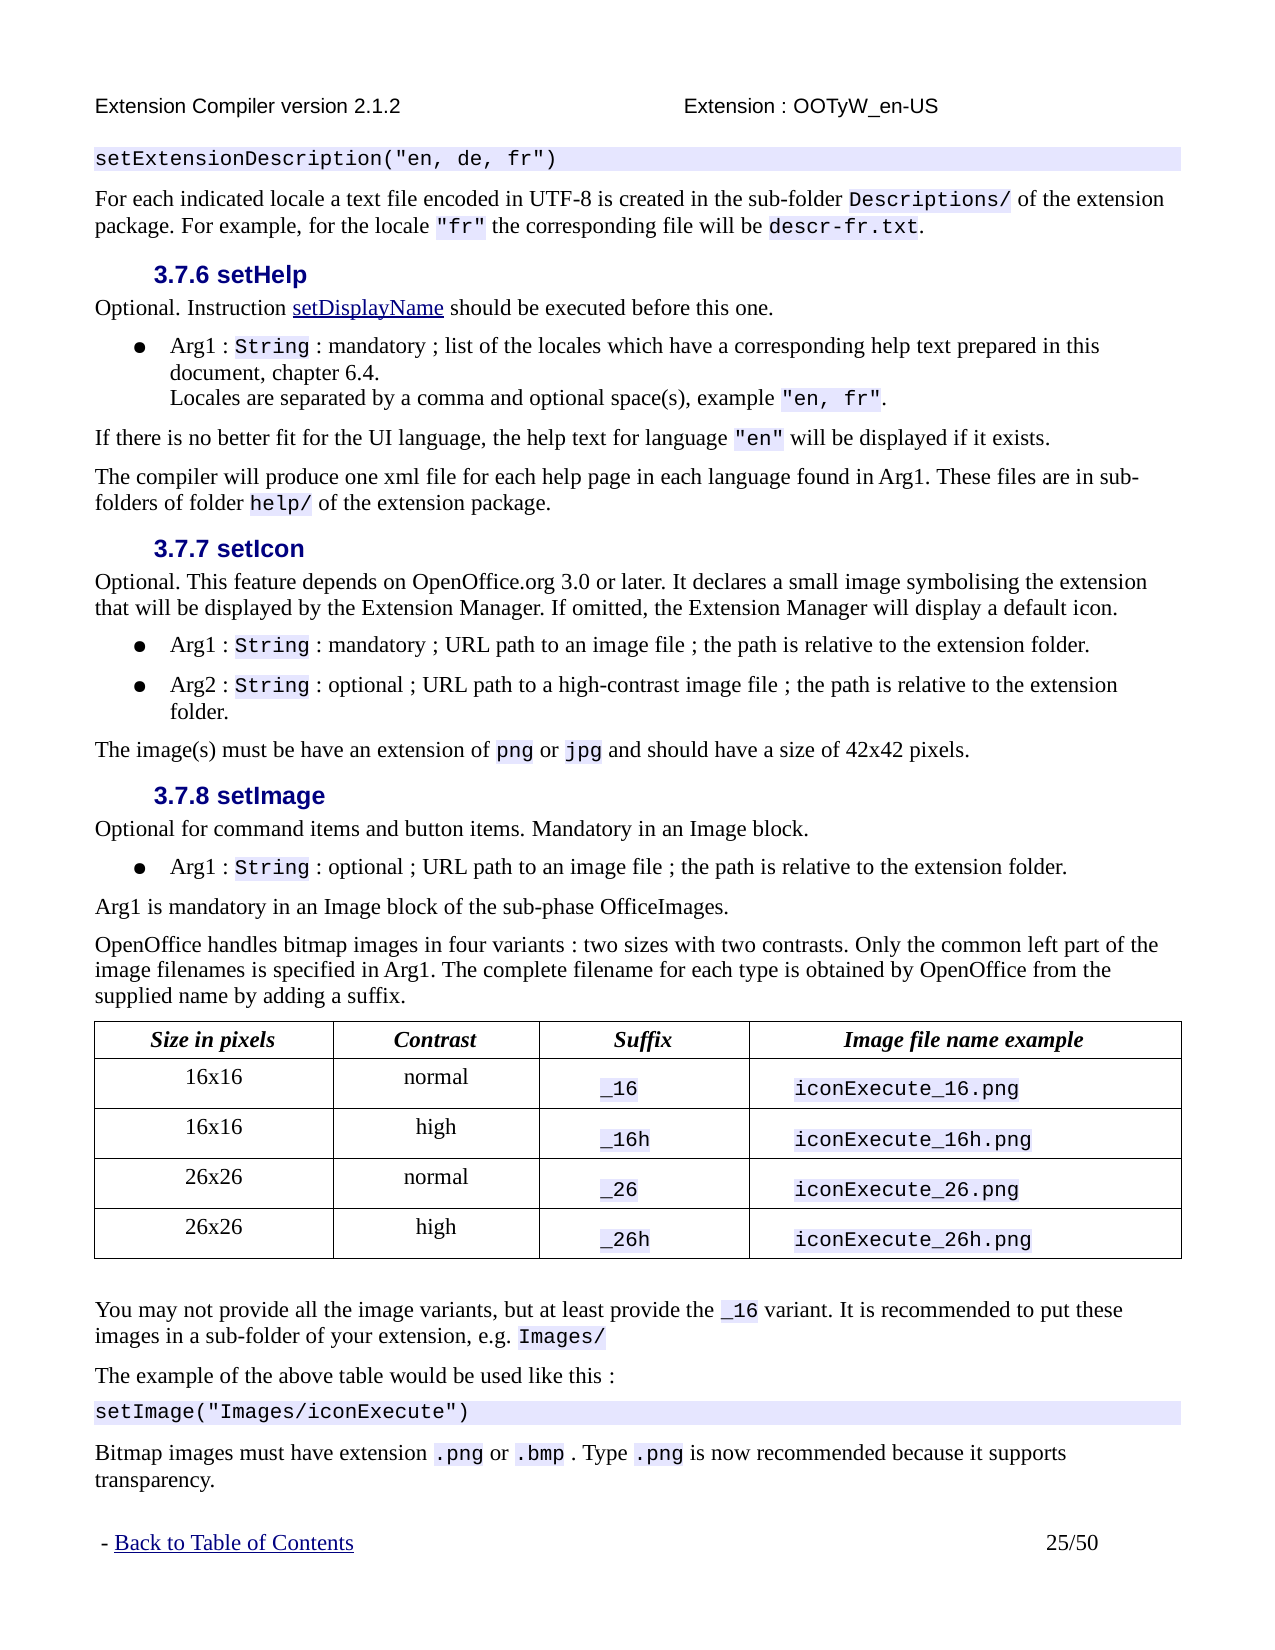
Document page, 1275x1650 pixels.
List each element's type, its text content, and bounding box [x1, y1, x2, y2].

text Bitmap images must have extension .png or .bmp . Type .png is now recommended because it supports transparency. [94, 1439, 1181, 1492]
table_cell _26 [540, 1159, 749, 1208]
table_cell _26h [540, 1209, 749, 1258]
table_cell _16 [540, 1059, 749, 1108]
text Optional. Instruction setDisplayName should be executed before this one. [94, 294, 1181, 320]
text The image(s) must be have an extension of png or jpg and should have a size of 42x42 pixels. [94, 737, 1181, 764]
table_header Suffix [540, 1022, 749, 1058]
text OpenOffice handles bitmap images in four variants : two sizes with two contrasts. Only the common left part of the image filenames is specified in Arg1. The complete filename for each type is obtained by OpenOffice from the supplied name by adding a suffix. [94, 932, 1181, 1008]
table_cell iconExecute_16h.png [750, 1109, 1181, 1158]
list Arg2 : String : optional ; URL path to a high-contrast image file ; the path is relative to the extension folder. [132, 672, 1181, 724]
table_cell 26x26 [95, 1209, 333, 1258]
text Optional for command items and button items. Mandatory in an Image block. [94, 816, 1181, 842]
text The example of the above table would be used like this : [94, 1363, 1181, 1388]
text setExtensionDescription("en, de, fr") [94, 147, 1181, 171]
text The compiler will produce one xml file for each help page in each language found in Arg1. These files are in sub-folders of folder help/ of the extension package. [94, 464, 1181, 516]
text Optional. This feature depends on OpenOffice.org 3.0 or later. It declares a small image symbolising the extension that will be displayed by the Extension Manager. If omitted, the Extension Manager will display a default icon. [94, 569, 1181, 620]
subtitle setHelp [153, 261, 1181, 288]
text setImage("Images/iconExecute") [94, 1401, 1181, 1425]
table_header Size in pixels [95, 1022, 333, 1058]
list Arg1 : String : mandatory ; URL path to an image file ; the path is relative to the extension folder. [132, 632, 1181, 659]
table_cell iconExecute_26h.png [750, 1209, 1181, 1258]
table_cell high [334, 1209, 539, 1258]
text Arg1 is mandatory in an Image block of the sub-phase OfficeImages. [94, 894, 1181, 919]
list Arg1 : String : mandatory ; list of the locales which have a corresponding help text prepared in this document, chapter 6.4. Locales are separated by a comma and optional space(s), example "en, fr". [132, 332, 1181, 412]
table_cell iconExecute_26.png [750, 1159, 1181, 1208]
text If there is no better fit for the UI language, the help text for language "en" will be displayed if it exists. [94, 424, 1181, 451]
table_cell high [334, 1109, 539, 1158]
table_cell iconExecute_16.png [750, 1059, 1181, 1108]
subtitle setIcon [153, 535, 1181, 563]
list Arg1 : String : optional ; URL path to an image file ; the path is relative to the extension folder. [132, 854, 1181, 881]
table_cell 16x16 [95, 1109, 333, 1158]
table_header Contrast [334, 1022, 539, 1058]
text You may not provide all the image variants, but at least provide the _16 variant. It is recommended to put these images in a sub-folder of your extension, e.g. Images/ [94, 1296, 1181, 1350]
table_cell _16h [540, 1109, 749, 1158]
table_cell 16x16 [95, 1059, 333, 1108]
table_cell normal [334, 1159, 539, 1208]
table_header Image file name example [750, 1022, 1181, 1058]
subtitle setImage [153, 782, 1181, 810]
table_cell 26x26 [95, 1159, 333, 1208]
table_cell normal [334, 1059, 539, 1108]
text For each indicated locale a text file encoded in UTF-8 is created in the sub-folder Descriptions/ of the extension package. For example, for the locale "fr" the corresponding file will be descr-fr.txt. [94, 186, 1181, 240]
